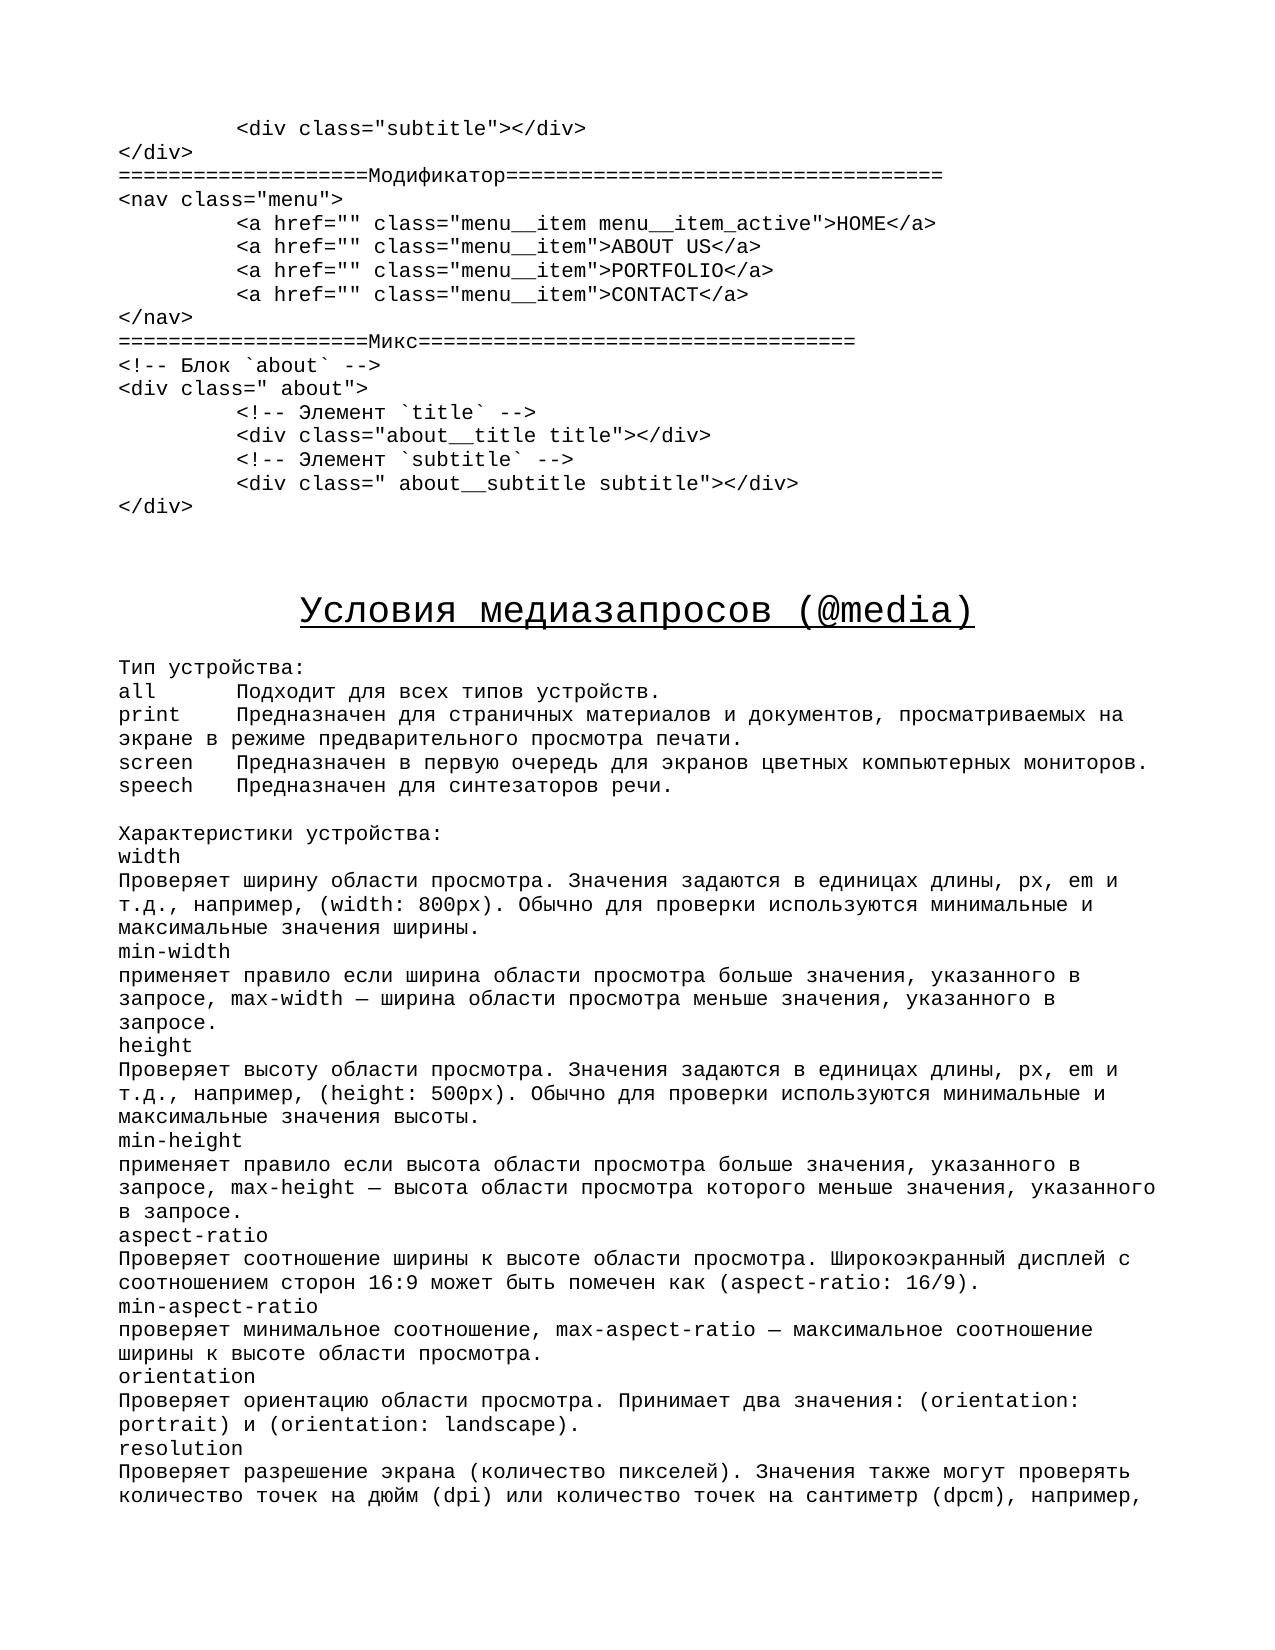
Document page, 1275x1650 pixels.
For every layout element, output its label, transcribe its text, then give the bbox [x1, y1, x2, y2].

text aspect-ratio [118, 1225, 1157, 1248]
text <!-- Блок `about` --> [118, 354, 1157, 378]
text width [118, 846, 1157, 870]
text <div class=" about"> [118, 378, 1157, 402]
text <div class=" about__subtitle subtitle"></div> [118, 473, 1157, 496]
text проверяет минимальное соотношение, max-aspect-ratio — максимальное соотношение ширины к высоте области просмотра. [118, 1319, 1157, 1367]
text min-aspect-ratio [118, 1296, 1157, 1319]
text Условия медиазапросов (@media) [118, 591, 1157, 633]
text print Предназначен для страничных материалов и документов, просматриваемых на экране в режиме предварительного просмотра печати. [118, 704, 1157, 752]
text screen Предназначен в первую очередь для экранов цветных компьютерных мониторов. [118, 752, 1157, 775]
text ====================Микс=================================== [118, 331, 1157, 354]
text resolution [118, 1437, 1157, 1461]
text <nav class="menu"> [118, 189, 1157, 213]
text <div class="about__title title"></div> [118, 426, 1157, 449]
text Проверяет ширину области просмотра. Значения задаются в единицах длины, px, em и т.д., например, (width: 800px). Обычно для проверки используются минимальные и максимальные значения ширины. [118, 870, 1157, 941]
text <div class="subtitle"></div> [118, 118, 1157, 142]
text <!-- Элемент `subtitle` --> [118, 449, 1157, 473]
text применяет правило если ширина области просмотра больше значения, указанного в запросе, max-width — ширина области просмотра меньше значения, указанного в запросе. [118, 964, 1157, 1036]
text orientation [118, 1367, 1157, 1390]
text Проверяет ориентацию области просмотра. Принимает два значения: (orientation: portrait) и (orientation: landscape). [118, 1390, 1157, 1437]
text </nav> [118, 307, 1157, 331]
text применяет правило если высота области просмотра больше значения, указанного в запросе, max-height — высота области просмотра которого меньше значения, указанного в запросе. [118, 1154, 1157, 1225]
text Проверяет высоту области просмотра. Значения задаются в единицах длины, px, em и т.д., например, (height: 500px). Обычно для проверки используются минимальные и максимальные значения высоты. [118, 1059, 1157, 1130]
text ====================Модификатор=================================== [118, 165, 1157, 189]
text <a href="" class="menu__item">PORTFOLIO</a> [118, 260, 1157, 284]
text <!-- Элемент `title` --> [118, 402, 1157, 426]
text Проверяет соотношение ширины к высоте области просмотра. Широкоэкранный дисплей с соотношением сторон 16:9 может быть помечен как (aspect-ratio: 16/9). [118, 1248, 1157, 1296]
text Тип устройства: [118, 657, 1157, 681]
text speech Предназначен для синтезаторов речи. [118, 775, 1157, 799]
text min-width [118, 941, 1157, 964]
text <a href="" class="menu__item">ABOUT US</a> [118, 236, 1157, 260]
text Характеристики устройства: [118, 823, 1157, 846]
text </div> [118, 496, 1157, 520]
text Проверяет разрешение экрана (количество пикселей). Значения также могут проверять количество точек на дюйм (dpi) или количество точек на сантиметр (dpcm), например, [118, 1461, 1157, 1508]
text <a href="" class="menu__item menu__item_active">HOME</a> [118, 213, 1157, 236]
text all Подходит для всех типов устройств. [118, 681, 1157, 704]
text </div> [118, 142, 1157, 165]
text min-height [118, 1130, 1157, 1154]
text height [118, 1036, 1157, 1059]
text <a href="" class="menu__item">CONTACT</a> [118, 284, 1157, 307]
